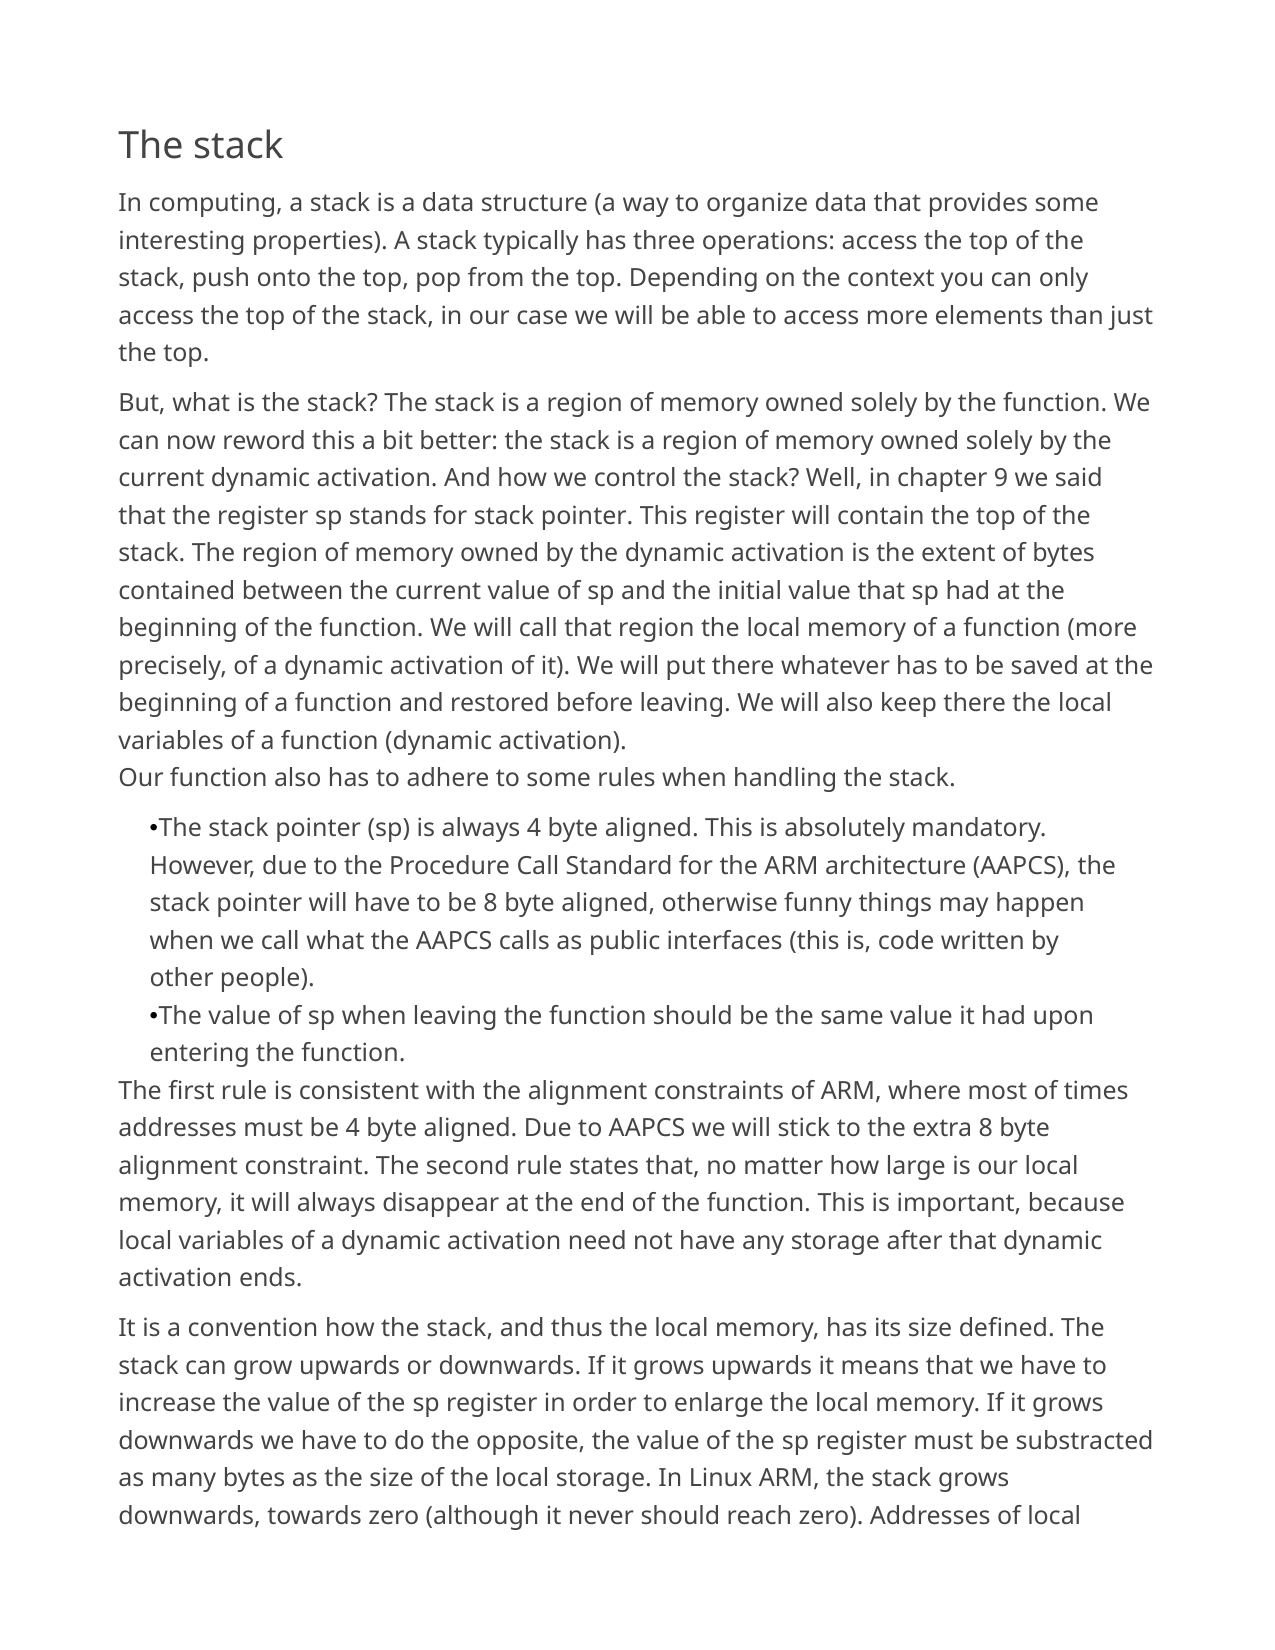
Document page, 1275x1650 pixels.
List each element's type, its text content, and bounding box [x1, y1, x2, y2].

text In computing, a stack is a data structure (a way to organize data that provides some interesting properties). A stack typically has three operations: access the top of the stack, push onto the top, pop from the top. Depending on the context you can only access the top of the stack, in our case we will be able to access more elements than just the top. [118, 182, 1157, 369]
list The stack pointer (sp) is always 4 byte aligned. This is absolutely mandatory. However, due to the Procedure Call Standard for the ARM architecture (AAPCS), the stack pointer will have to be 8 byte aligned, otherwise funny things may happen when we call what the AAPCS calls as public interfaces (this is, code written by other people). [149, 807, 1126, 994]
text It is a convention how the stack, and thus the local memory, has its size defined. The stack can grow upwards or downwards. If it grows upwards it means that we have to increase the value of the sp register in order to enlarge the local memory. If it grows downwards we have to do the opposite, the value of the sp register must be substracted as many bytes as the size of the local storage. In Linux ARM, the stack grows downwards, towards zero (although it never should reach zero). Addresses of local [118, 1307, 1157, 1532]
text But, what is the stack? The stack is a region of memory owned solely by the function. We can now reword this a bit better: the stack is a region of memory owned solely by the current dynamic activation. And how we control the stack? Well, in chapter 9 we said that the register sp stands for stack pointer. This register will contain the top of the stack. The region of memory owned by the dynamic activation is the extent of bytes contained between the current value of sp and the initial value that sp had at the beginning of the function. We will call that region the local memory of a function (more precisely, of a dynamic activation of it). We will put there whatever has to be saved at the beginning of a function and restored before leaving. We will also keep there the local variables of a function (dynamic activation). [118, 382, 1157, 757]
subtitle The stack [118, 118, 1157, 169]
text The first rule is consistent with the alignment constraints of ARM, where most of times addresses must be 4 byte aligned. Due to AAPCS we will stick to the extra 8 byte alignment constraint. The second rule states that, no matter how large is our local memory, it will always disappear at the end of the function. This is important, because local variables of a dynamic activation need not have any storage after that dynamic activation ends. [118, 1069, 1157, 1294]
text Our function also has to adhere to some rules when handling the stack. [118, 757, 1157, 794]
list The value of sp when leaving the function should be the same value it had upon entering the function. [149, 994, 1126, 1069]
